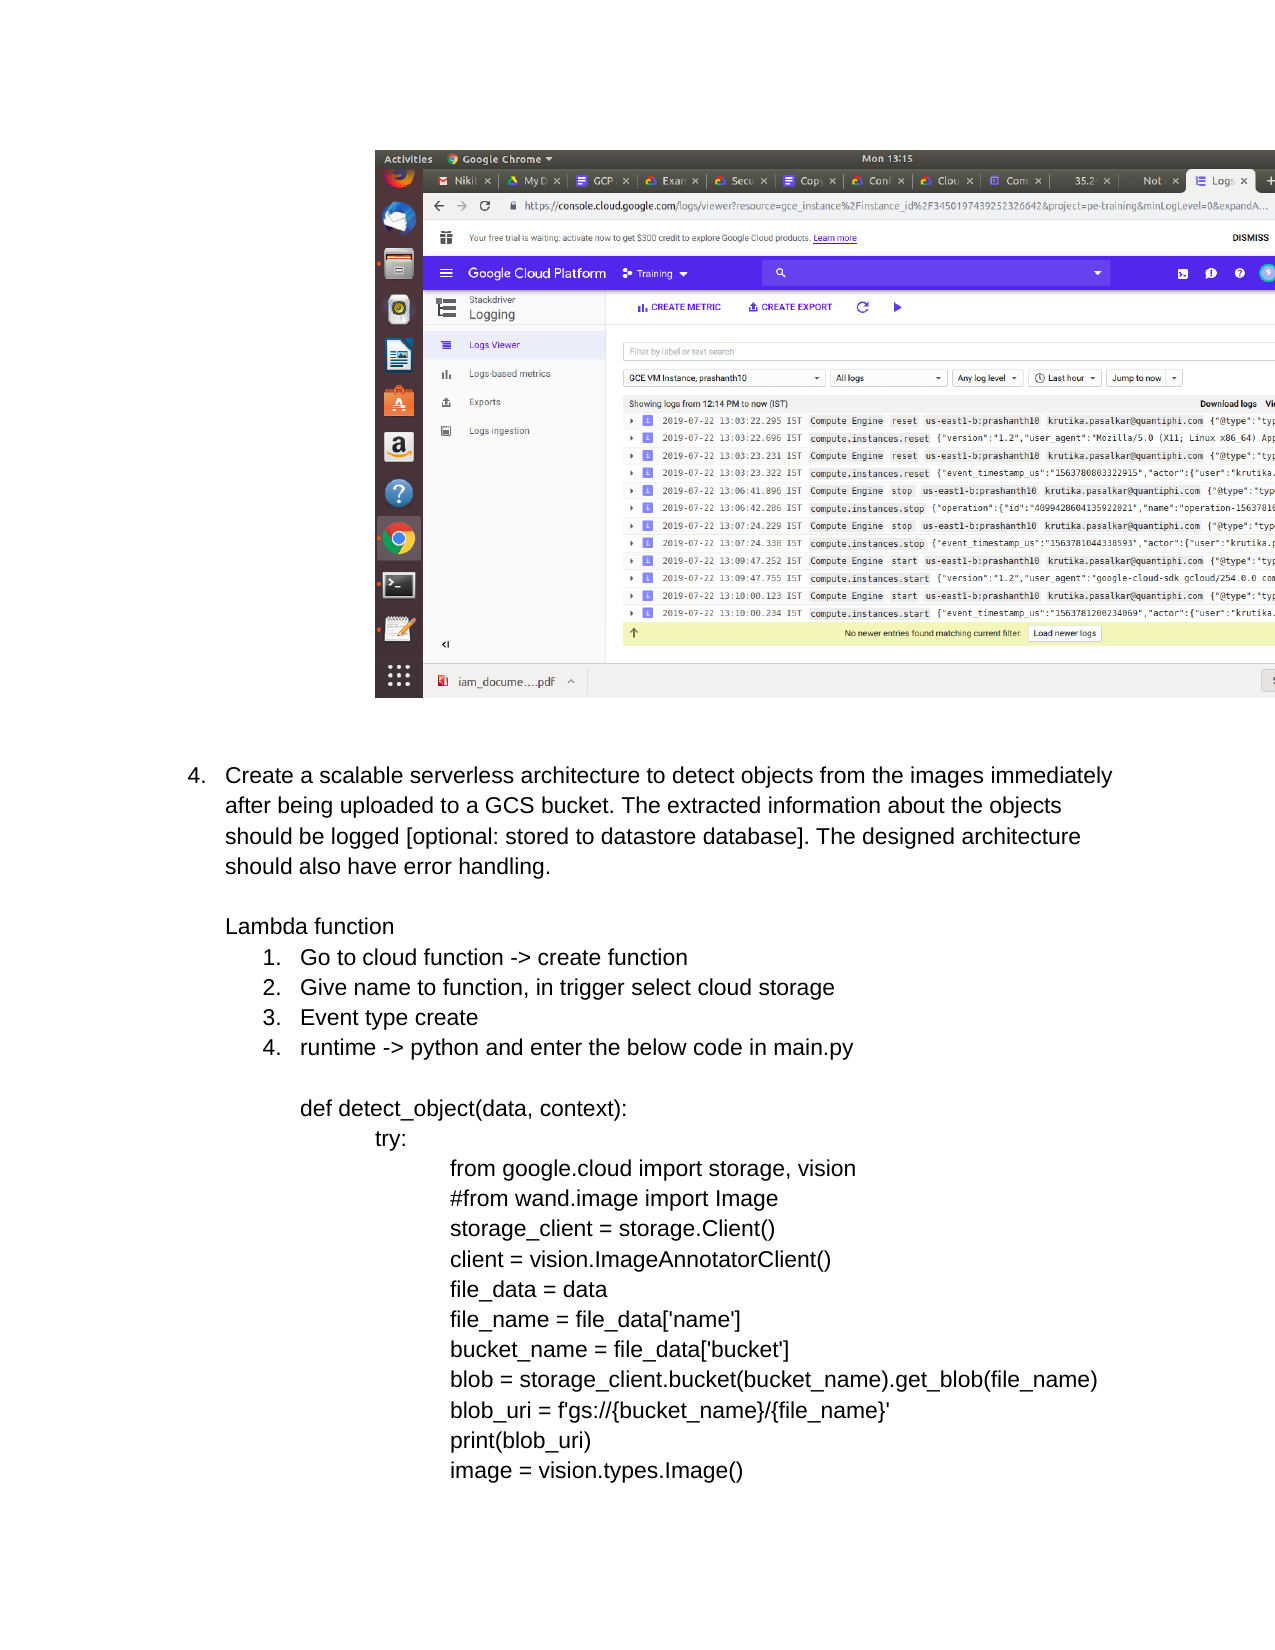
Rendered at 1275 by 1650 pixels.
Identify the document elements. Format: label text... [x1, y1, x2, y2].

list Go to cloud function -> create function [262, 943, 1125, 970]
text file_name = file_data['name'] [300, 1306, 1125, 1332]
text storage_client = storage.Client() [300, 1215, 1125, 1242]
text #from wand.image import Image [300, 1185, 1125, 1211]
text bucket_name = file_data['bucket'] [300, 1336, 1125, 1362]
text file_data = data [300, 1276, 1125, 1302]
list Give name to function, in trigger select cloud storage [262, 974, 1125, 1000]
list Create a scalable serverless architecture to detect objects from the images immediately after being uploaded to a GCS bucket. The extracted information about the objects should be logged [optional: stored to datastore database]. The designed architecture should also have error handling. [187, 762, 1125, 879]
text image = vision.types.Image() [300, 1457, 1125, 1483]
text Lambda function [225, 913, 1125, 939]
text try: [300, 1125, 1125, 1151]
text from google.cloud import storage, vision [300, 1155, 1125, 1181]
text def detect_object(data, context): [300, 1094, 1125, 1121]
list runtime -> python and enter the below code in main.py [262, 1034, 1125, 1060]
text print(blob_uri) [300, 1427, 1125, 1453]
text blob_uri = f'gs://{bucket_name}/{file_name}' [300, 1397, 1125, 1423]
text client = vision.ImageAnnotatorClient() [300, 1246, 1125, 1272]
picture [375, 150, 1275, 698]
list Event type create [262, 1004, 1125, 1030]
text blob = storage_client.bucket(bucket_name).get_blob(file_name) [300, 1366, 1125, 1393]
